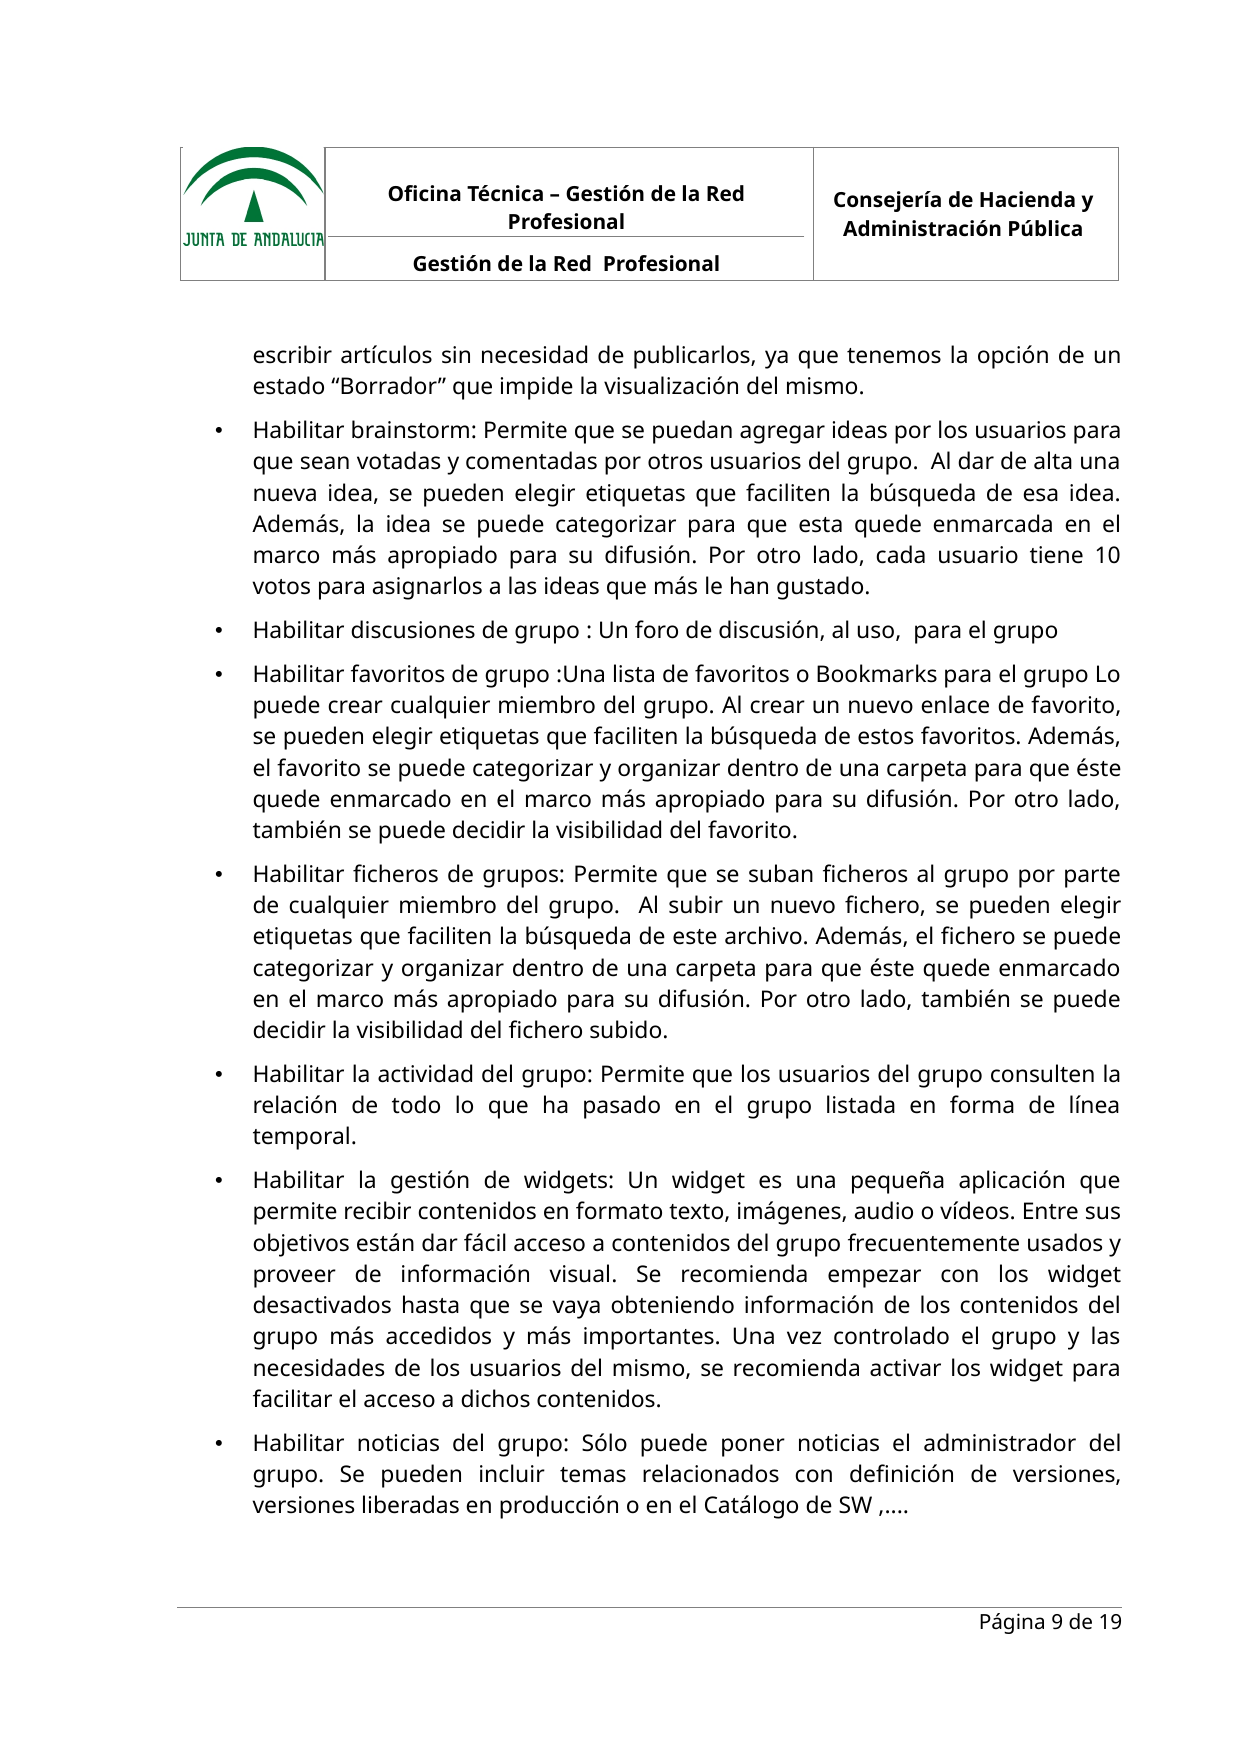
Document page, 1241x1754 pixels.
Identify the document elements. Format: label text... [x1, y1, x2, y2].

list Habilitar brainstorm: Permite que se puedan agregar ideas por los usuarios para que sean votadas y comentadas por otros usuarios del grupo. Al dar de alta una nueva idea, se pueden elegir etiquetas que faciliten la búsqueda de esa idea. Además, la idea se puede categorizar para que esta quede enmarcada en el marco más apropiado para su difusión. Por otro lado, cada usuario tiene 10 votos para asignarlos a las ideas que más le han gustado. [215, 414, 1122, 601]
list Habilitar la gestión de widgets: Un widget es una pequeña aplicación que permite recibir contenidos en formato texto, imágenes, audio o vídeos. Entre sus objetivos están dar fácil acceso a contenidos del grupo frecuentemente usados y proveer de información visual. Se recomienda empezar con los widget desactivados hasta que se vaya obteniendo información de los contenidos del grupo más accedidos y más importantes. Una vez controlado el grupo y las necesidades de los usuarios del mismo, se recomienda activar los widget para facilitar el acceso a dichos contenidos. [215, 1164, 1122, 1414]
list Habilitar ficheros de grupos: Permite que se suban ficheros al grupo por parte de cualquier miembro del grupo. Al subir un nuevo fichero, se pueden elegir etiquetas que faciliten la búsqueda de este archivo. Además, el fichero se puede categorizar y organizar dentro de una carpeta para que éste quede enmarcado en el marco más apropiado para su difusión. Por otro lado, también se puede decidir la visibilidad del fichero subido. [215, 858, 1122, 1045]
list Habilitar favoritos de grupo :Una lista de favoritos o Bookmarks para el grupo Lo puede crear cualquier miembro del grupo. Al crear un nuevo enlace de favorito, se pueden elegir etiquetas que faciliten la búsqueda de estos favoritos. Además, el favorito se puede categorizar y organizar dentro de una carpeta para que éste quede enmarcado en el marco más apropiado para su difusión. Por otro lado, también se puede decidir la visibilidad del favorito. [215, 658, 1122, 845]
list escribir artículos sin necesidad de publicarlos, ya que tenemos la opción de un estado “Borrador” que impide la visualización del mismo. [215, 339, 1122, 401]
list Habilitar discusiones de grupo : Un foro de discusión, al uso, para el grupo [215, 614, 1122, 645]
list Habilitar la actividad del grupo: Permite que los usuarios del grupo consulten la relación de todo lo que ha pasado en el grupo listada en forma de línea temporal. [215, 1058, 1122, 1151]
picture [183, 147, 324, 246]
list Habilitar noticias del grupo: Sólo puede poner noticias el administrador del grupo. Se pueden incluir temas relacionados con definición de versiones, versiones liberadas en producción o en el Catálogo de SW ,.... [215, 1426, 1122, 1520]
